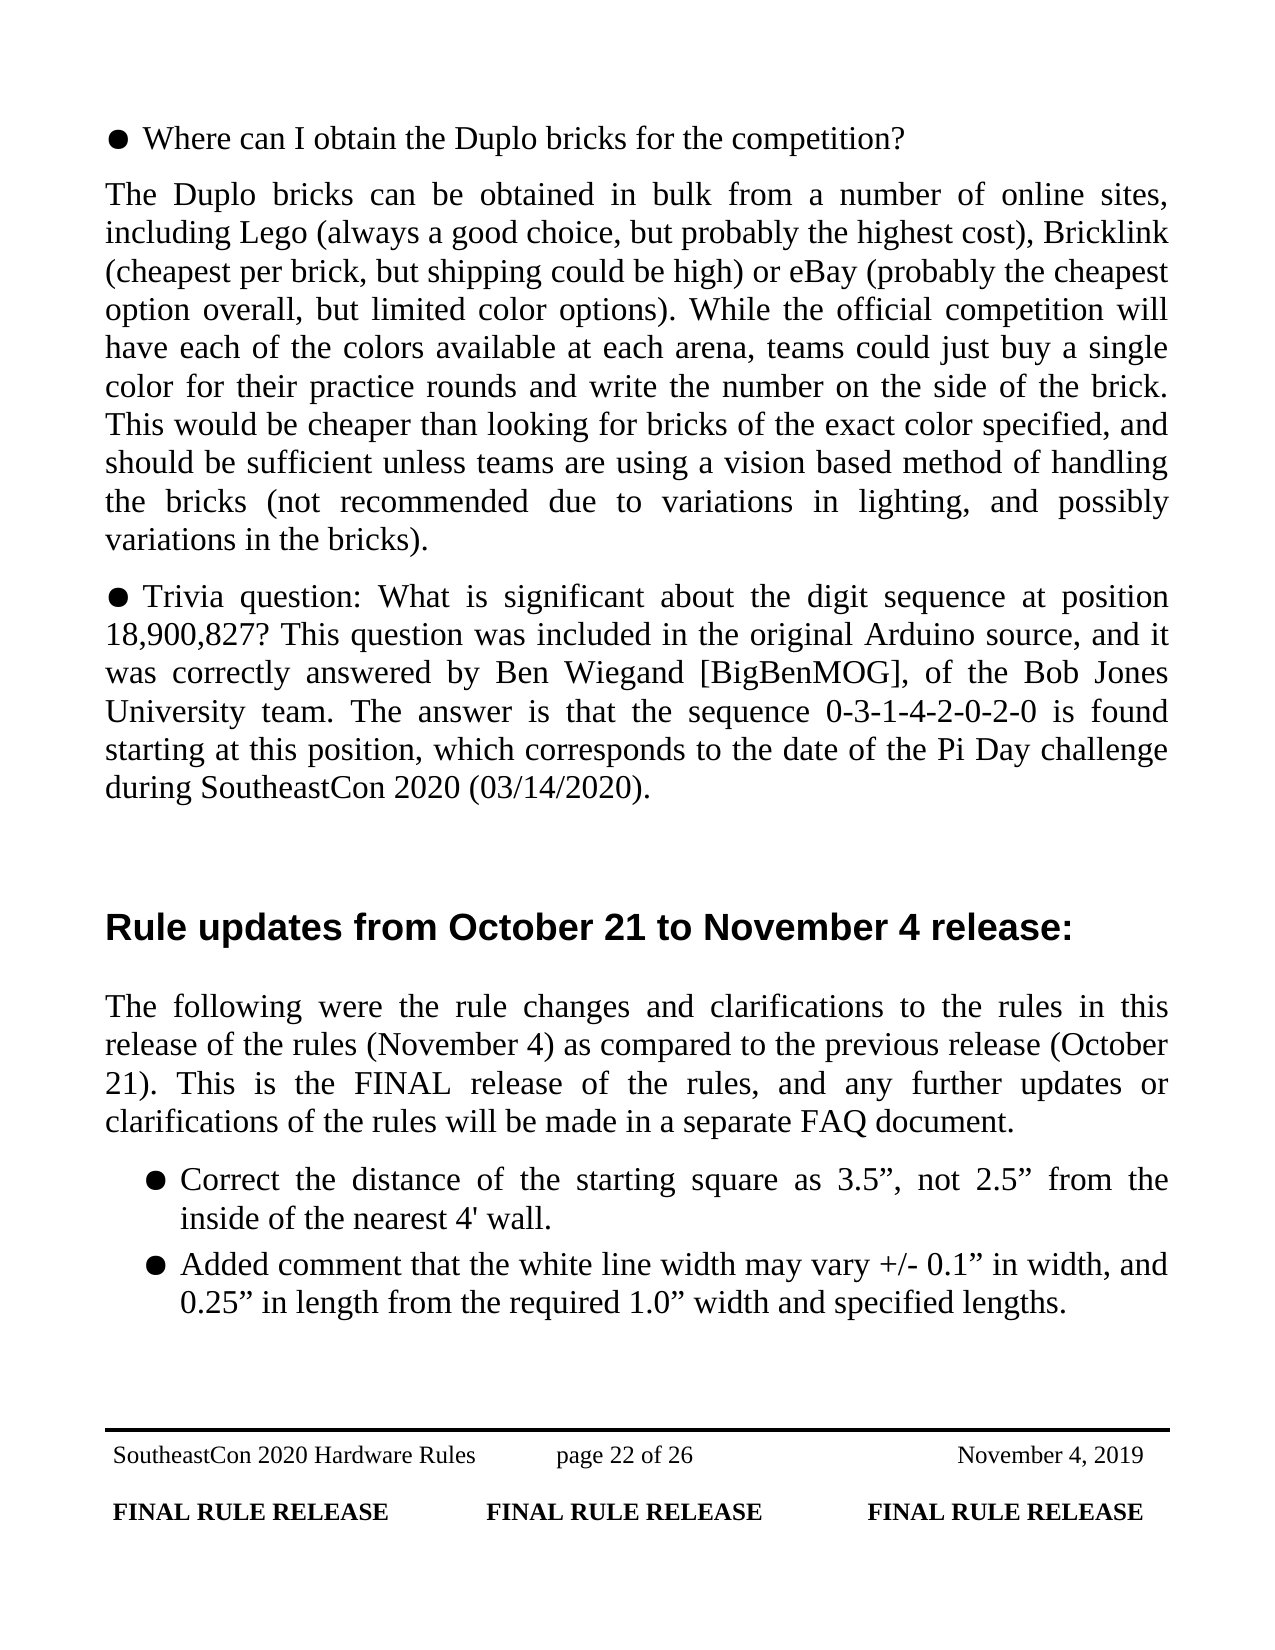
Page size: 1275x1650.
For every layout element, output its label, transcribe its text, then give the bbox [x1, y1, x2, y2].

subtitle Rule updates from October 21 to November 4 release: [105, 905, 1170, 949]
subtitle The following were the rule changes and clarifications to the rules in this release of the rules (November 4) as compared to the previous release (October 21). This is the FINAL release of the rules, and any further updates or clarifications of the rules will be made in a separate FAQ document. [105, 986, 1170, 1140]
list Trivia question: What is significant about the digit sequence at position 18,900,827? This question was included in the original Arduino source, and it was correctly answered by Ben Wiegand [BigBenMOG], of the Bob Jones University team. The answer is that the sequence 0-3-1-4-2-0-2-0 is found starting at this position, which corresponds to the date of the Pi Day challenge during SoutheastCon 2020 (03/14/2020). [105, 576, 1170, 806]
subtitle Added comment that the white line width may vary +/- 0.1” in width, and 0.25” in length from the required 1.0” width and specified lengths. [142, 1244, 1170, 1321]
list Where can I obtain the Duplo bricks for the competition? [105, 118, 1170, 156]
list The Duplo bricks can be obtained in bulk from a number of online sites, including Lego (always a good choice, but probably the highest cost), Bricklink (cheapest per brick, but shipping could be high) or eBay (probably the cheapest option overall, but limited color options). While the official competition will have each of the colors available at each arena, teams could just buy a single color for their practice rounds and write the number on the side of the brick. This would be cheaper than looking for bricks of the exact color specified, and should be sufficient unless teams are using a vision based method of handling the bricks (not recommended due to variations in lighting, and possibly variations in the bricks). [105, 174, 1170, 558]
subtitle Correct the distance of the starting square as 3.5”, not 2.5” from the inside of the nearest 4' wall. [142, 1160, 1170, 1236]
